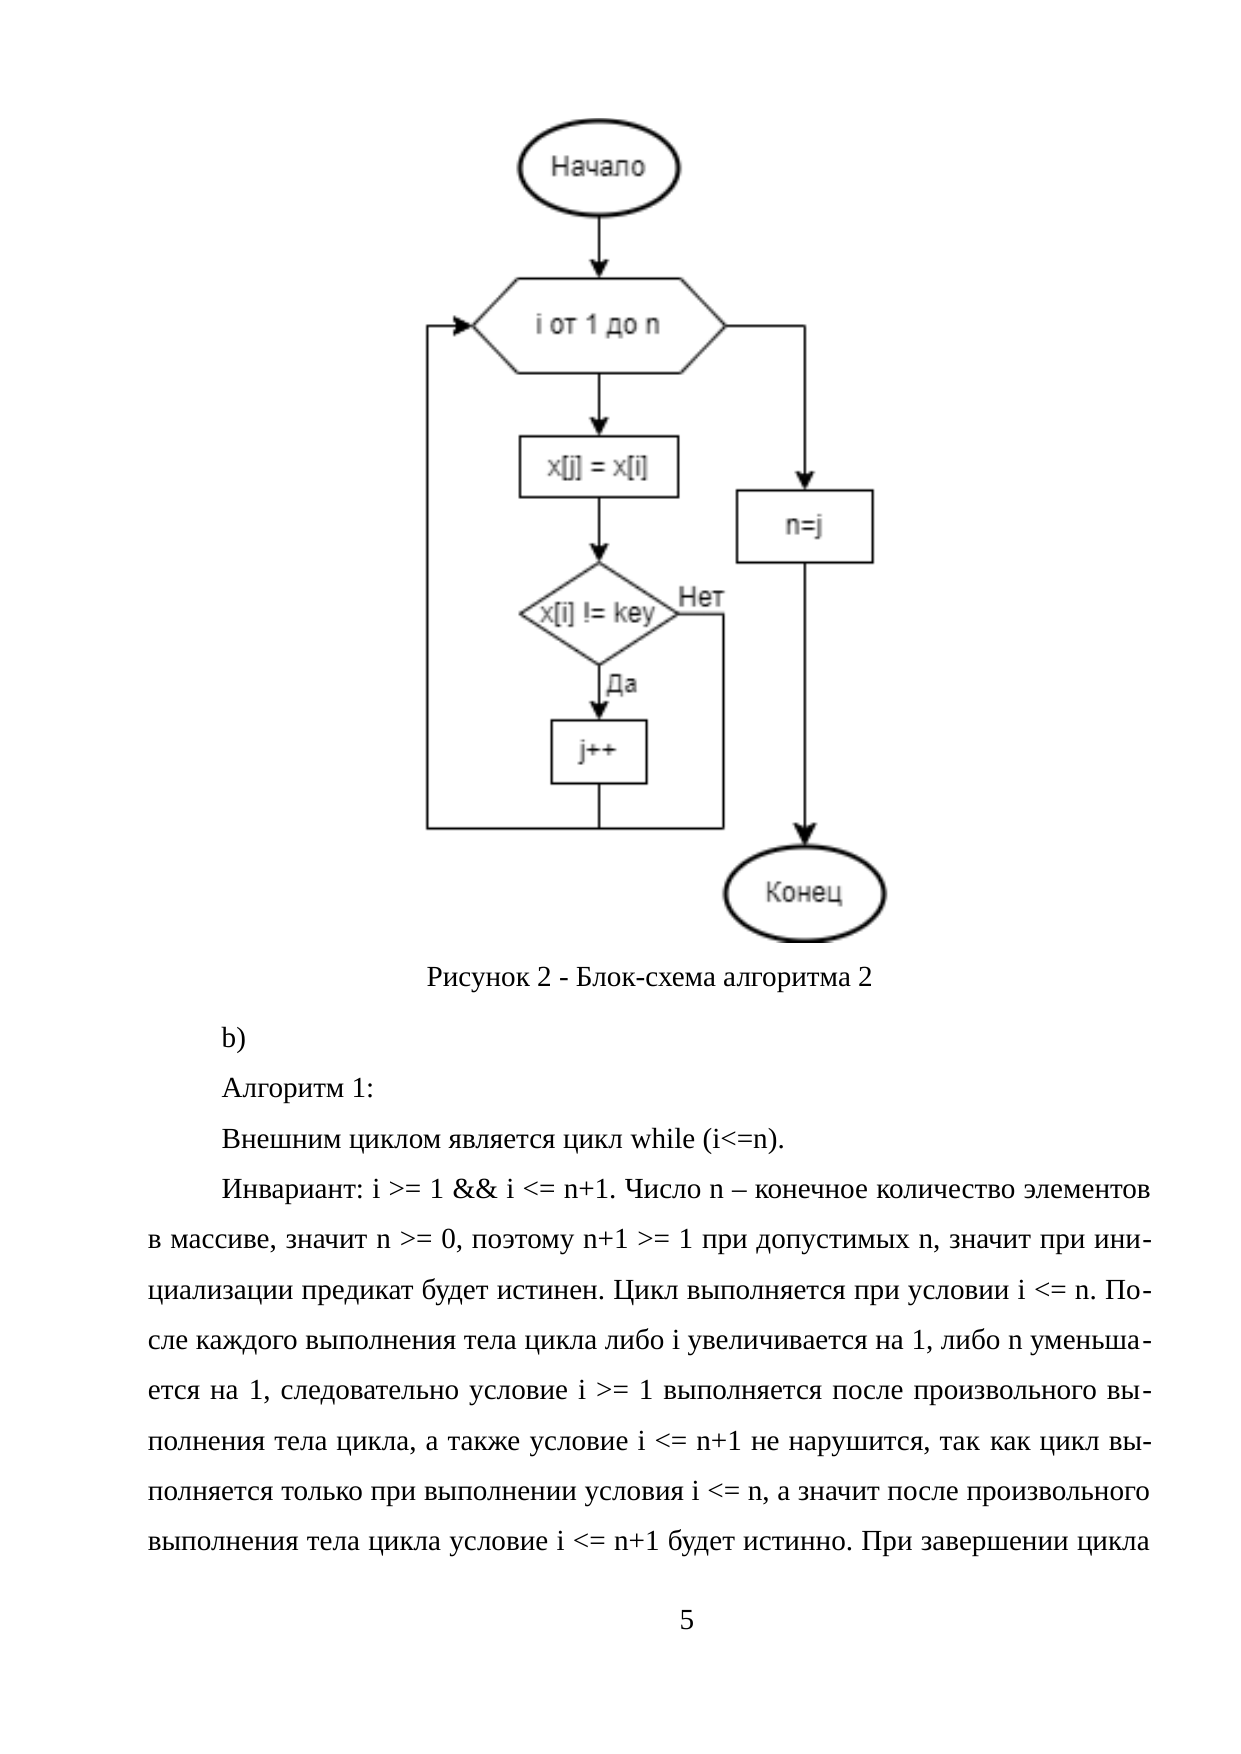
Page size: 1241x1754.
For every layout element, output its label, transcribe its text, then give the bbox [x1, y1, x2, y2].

text b) [148, 118, 1152, 1054]
text Инвариант: i >= 1 && i <= n+1. Число n – конечное количество элементов в массиве, значит n >= 0, поэтому n+1 >= 1 при допустимых n, значит при ини­циализации предикат будет истинен. Цикл выполняется при условии i <= n. По­сле каждого выполнения тела цикла либо i увеличивается на 1, либо n уменьша­ется на 1, следовательно условие i >= 1 выполняется после произвольного вы­полнения тела цикла, а также условие i <= n+1 не нарушится, так как цикл вы­полняется только при выполнении условия i <= n, а значит после произвольного выполнения тела цикла условие i <= n+1 будет истинно. При завершении цикла [148, 1171, 1152, 1557]
text Алгоритм 1: [148, 1071, 1152, 1104]
text Внешним циклом является цикл while (i<=n). [148, 1121, 1152, 1154]
picture [412, 118, 888, 943]
text Рисунок 2 - Блок-схема алгоритма 2 [412, 943, 887, 993]
